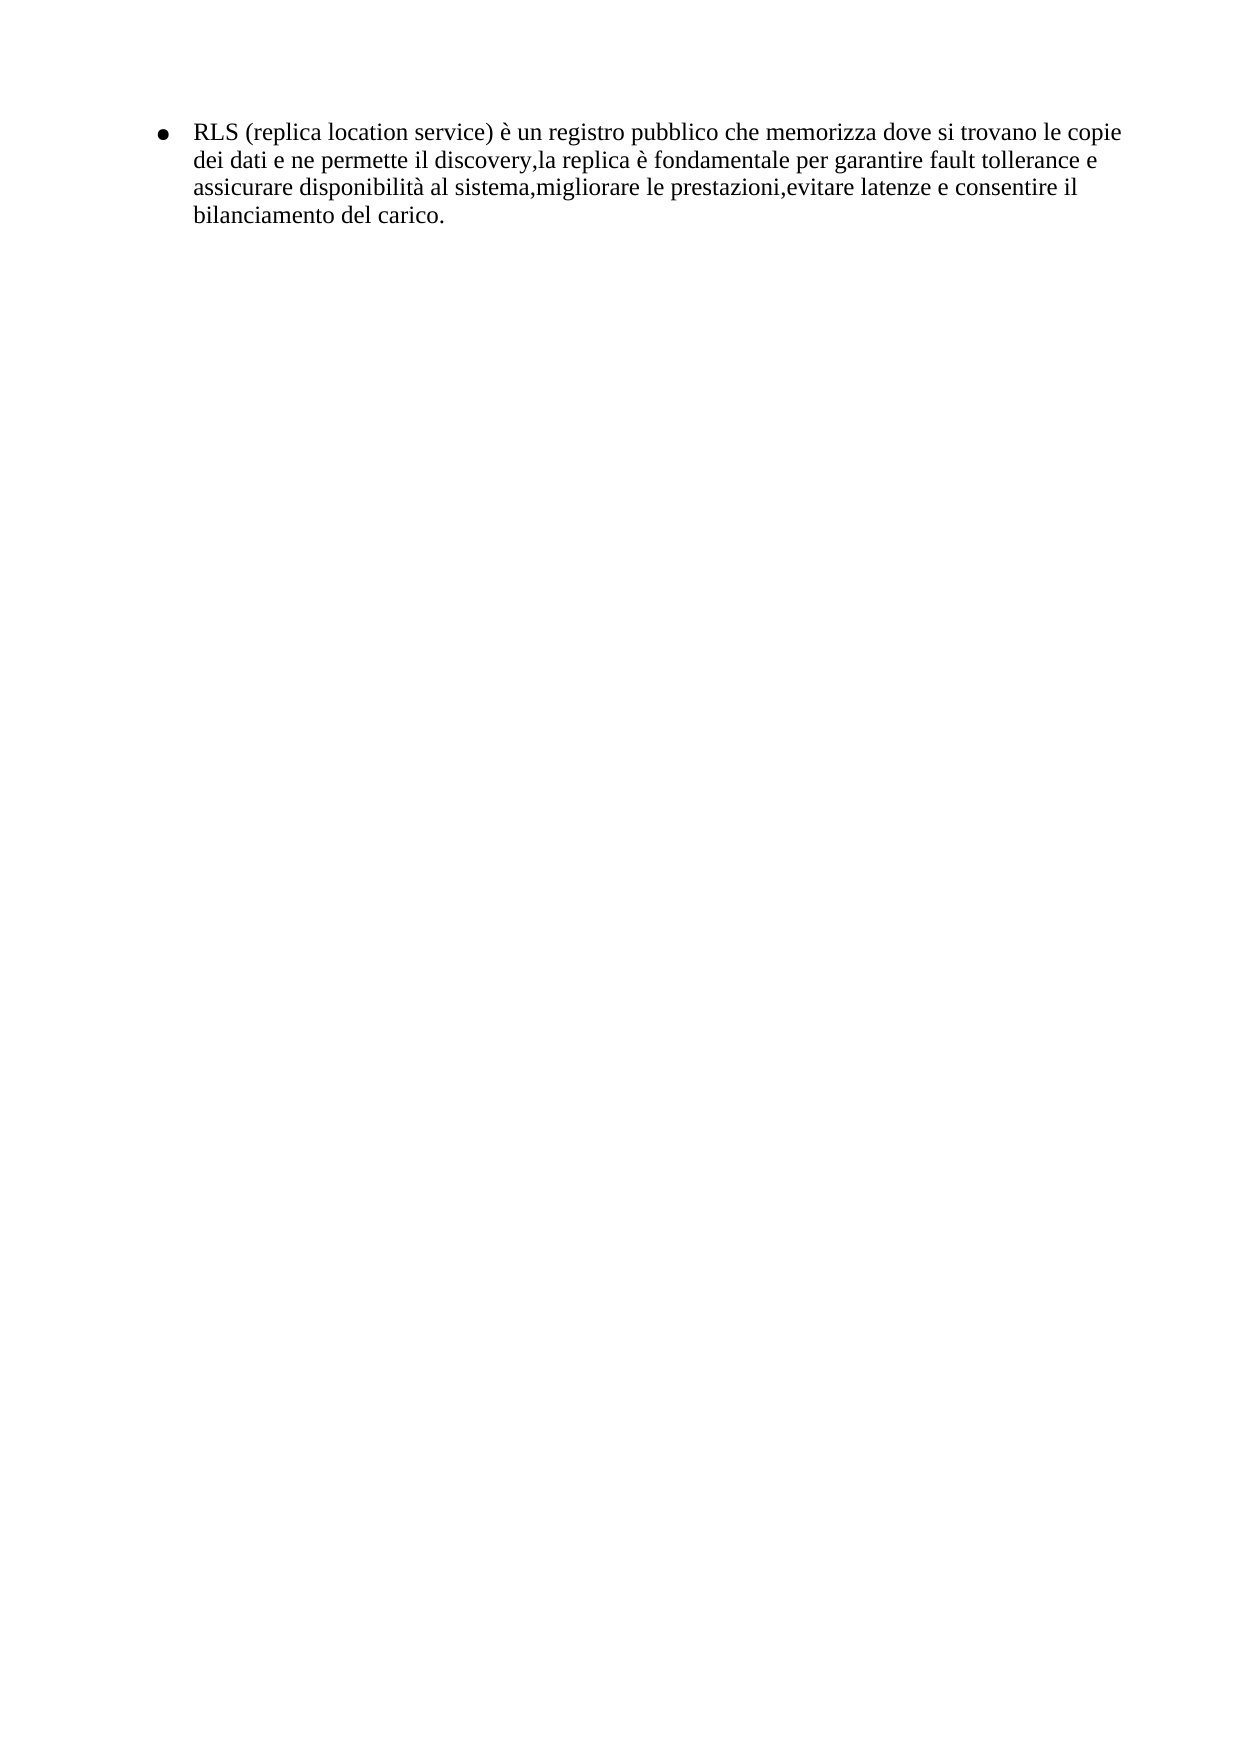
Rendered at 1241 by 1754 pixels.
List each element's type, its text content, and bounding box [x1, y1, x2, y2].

list RLS (replica location service) è un registro pubblico che memorizza dove si trovano le copie dei dati e ne permette il discovery,la replica è fondamentale per garantire fault tollerance e assicurare disponibilità al sistema,migliorare le prestazioni,evitare latenze e consentire il bilanciamento del carico. [156, 118, 1122, 229]
